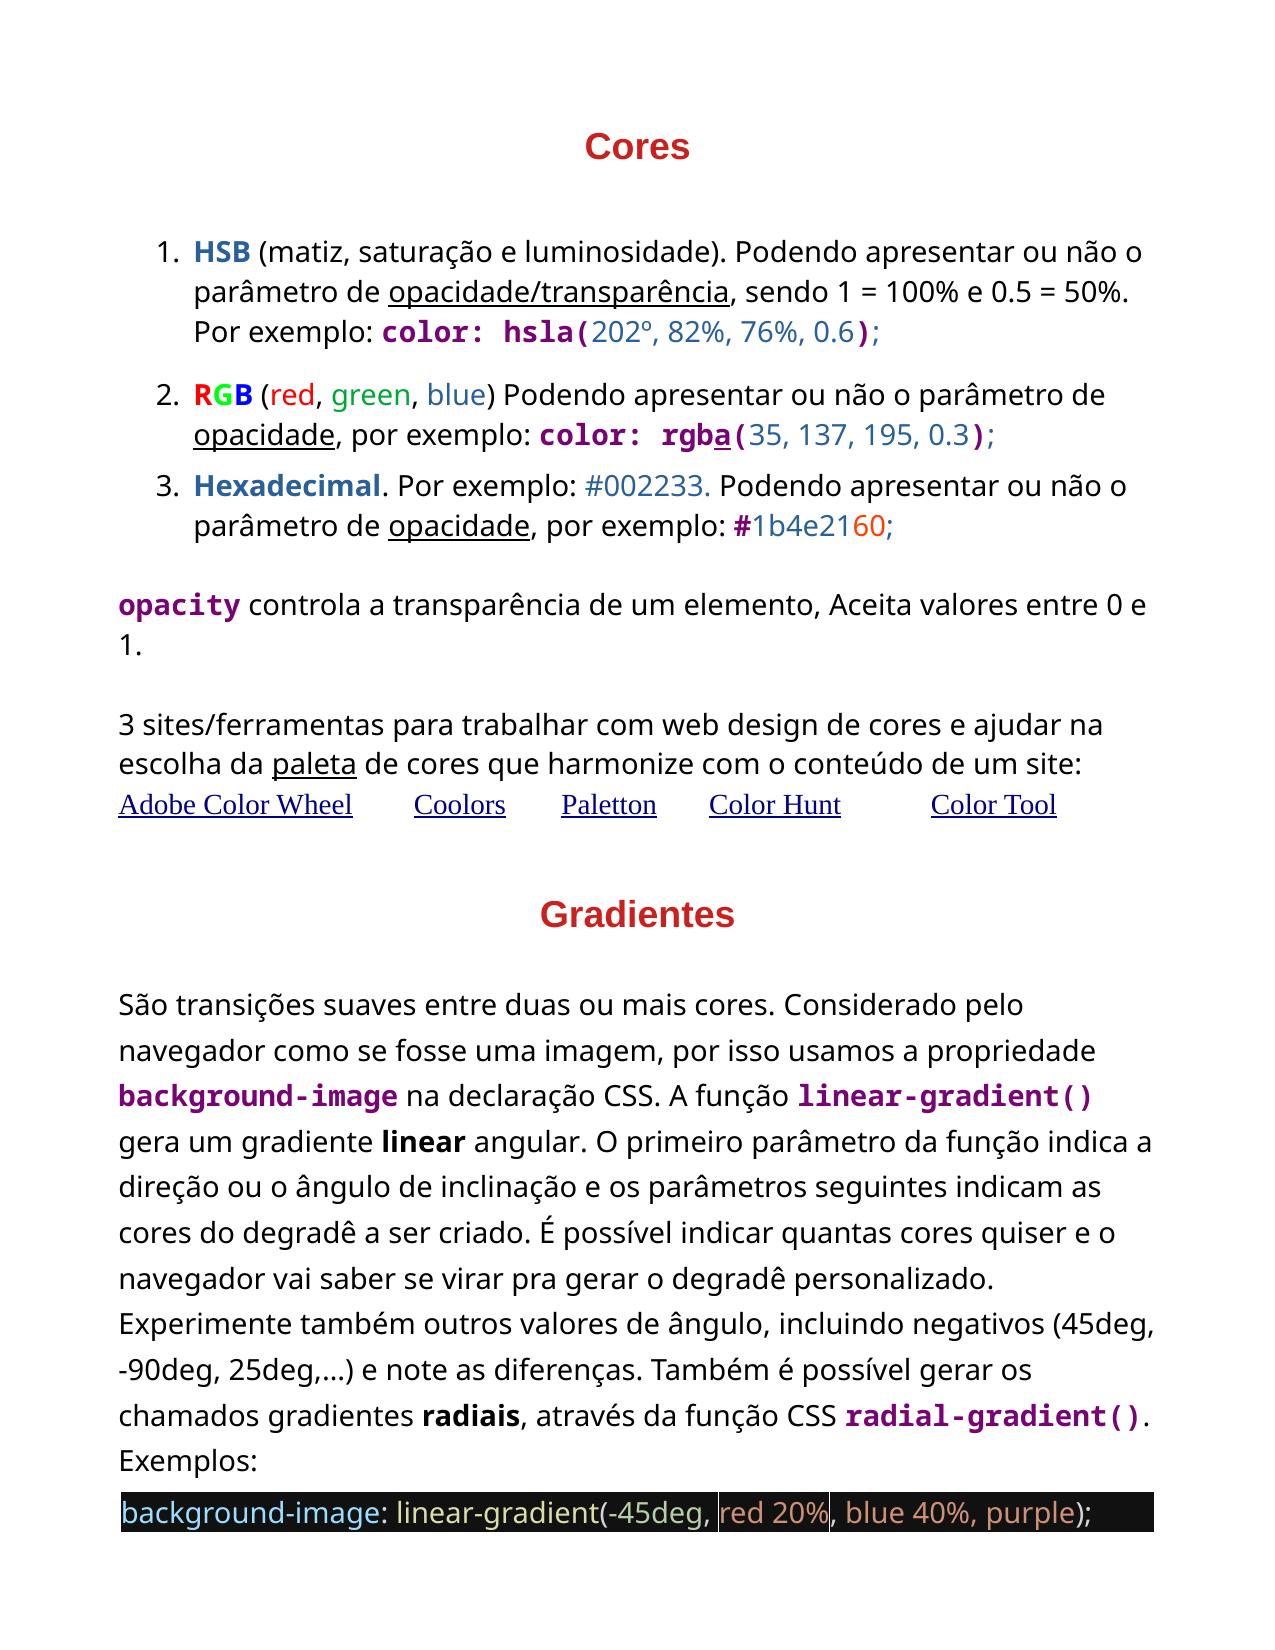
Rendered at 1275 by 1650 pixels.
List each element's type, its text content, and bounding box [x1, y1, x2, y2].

text São transições suaves entre duas ou mais cores. Considerado pelo navegador como se fosse uma imagem, por isso usamos a propriedade background-image na declaração CSS. A função linear-gradient() gera um gradiente linear angular. O primeiro parâmetro da função indica a direção ou o ângulo de inclinação e os parâmetros seguintes indicam as cores do degradê a ser criado. É possível indicar quantas cores quiser e o navegador vai saber se virar pra gerar o degradê personalizado. Experimente também outros valores de ângulo, incluindo negativos (45deg, -90deg, 25deg,…) e note as diferenças. Também é possível gerar os chamados gradientes radiais, através da função CSS radial-gradient(). Exemplos: [118, 984, 1157, 1480]
list RGB (red, green, blue) Podendo apresentar ou não o parâmetro de opacidade, por exemplo: color: rgba(35, 137, 195, 0.3); [156, 374, 1157, 454]
text 3 sites/ferramentas para trabalhar com web design de cores e ajudar na escolha da paleta de cores que harmonize com o conteúdo de um site: [118, 704, 1157, 783]
text background-image: linear-gradient(-45deg, red 20%, blue 40%, purple); [118, 1492, 1157, 1532]
text Adobe Color Wheel Coolors Paletton Color Hunt Color Tool [118, 783, 1157, 823]
text Gradientes [118, 892, 1157, 935]
list HSB (matiz, saturação e luminosidade). Podendo apresentar ou não o parâmetro de opacidade/transparência, sendo 1 = 100% e 0.5 = 50%. Por exemplo: color: hsla(202º, 82%, 76%, 0.6); [156, 232, 1157, 351]
list Hexadecimal. Por exemplo: #002233. Podendo apresentar ou não o parâmetro de opacidade, por exemplo: #1b4e2160; [156, 466, 1157, 545]
text opacity controla a transparência de um elemento, Aceita valores entre 0 e 1. [118, 585, 1157, 664]
subtitle Cores [118, 124, 1157, 167]
